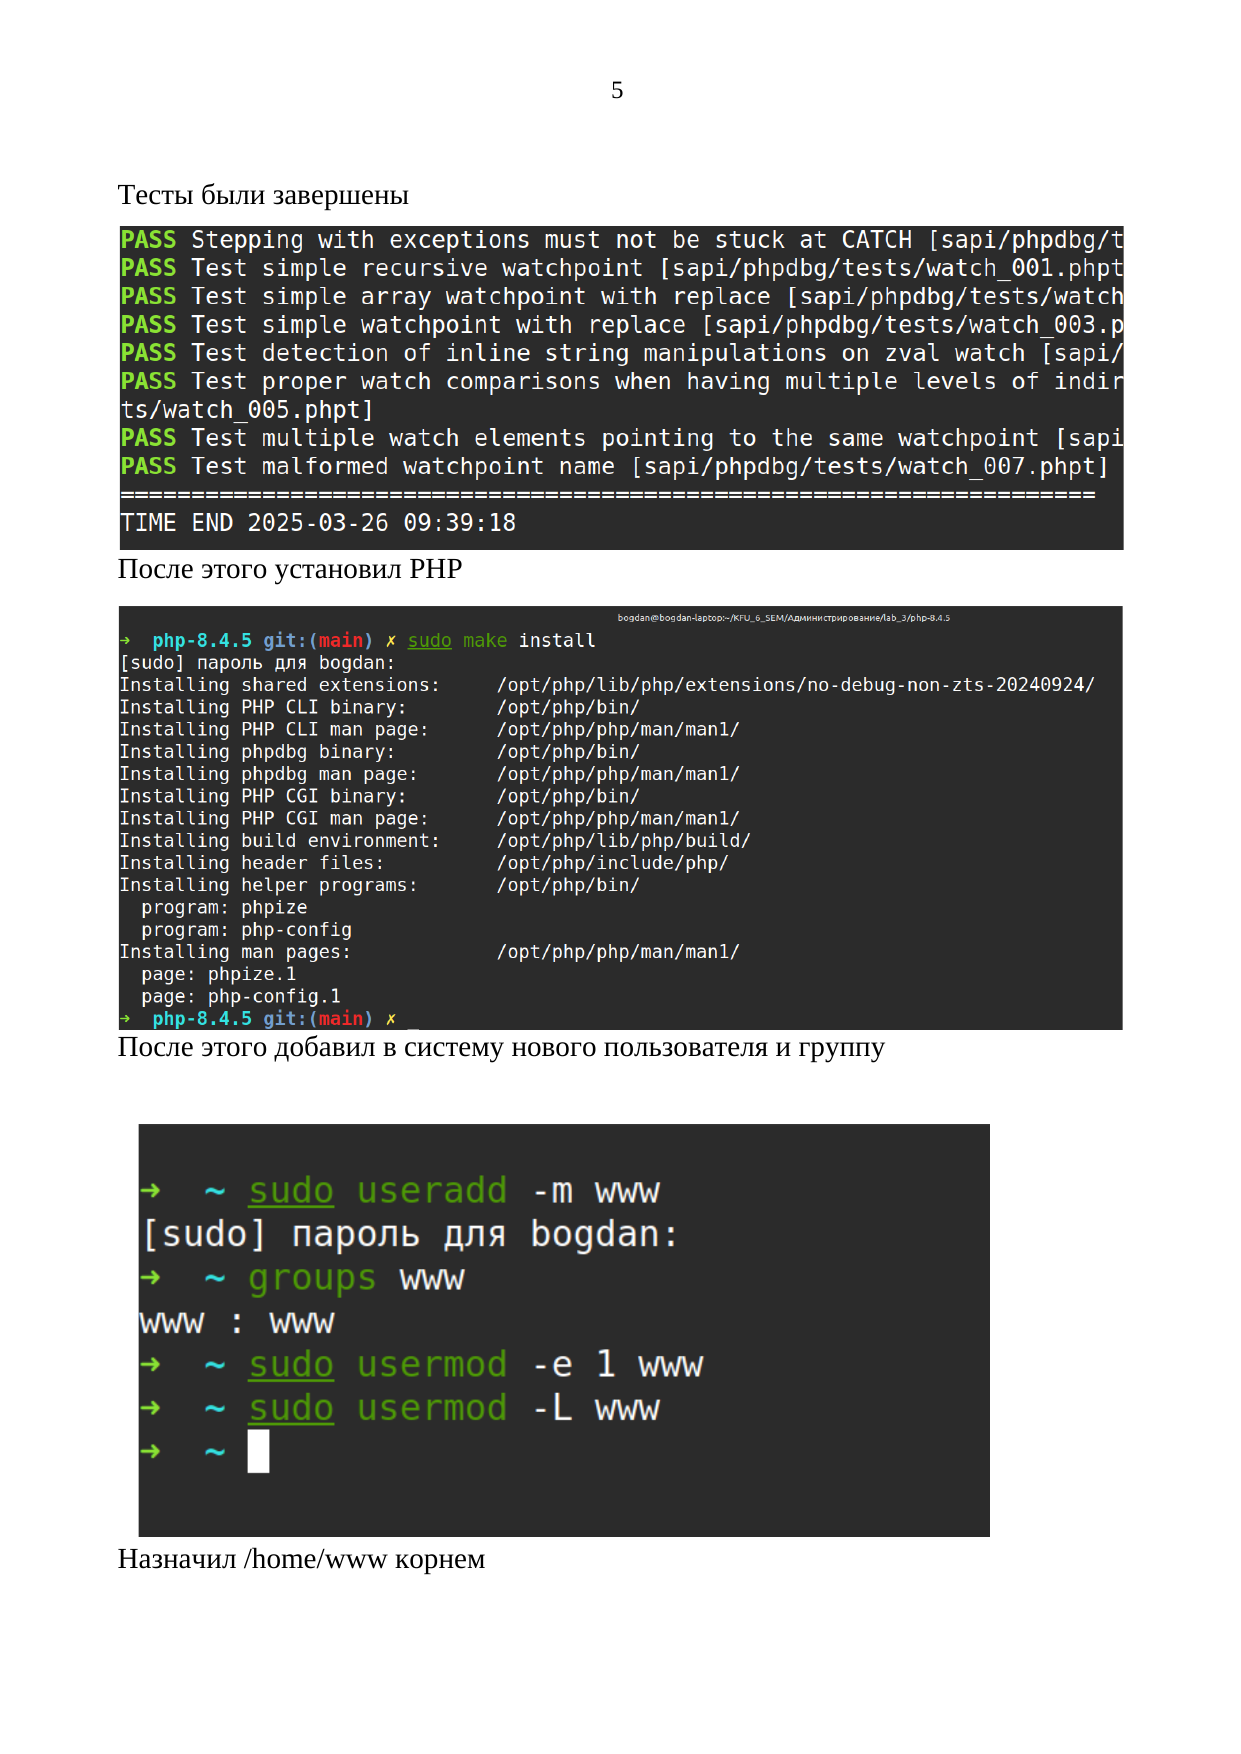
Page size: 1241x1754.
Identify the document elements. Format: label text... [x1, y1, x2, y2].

picture [138, 1124, 990, 1537]
text Тесты были завершены [117, 177, 1122, 211]
text После этого добавил в систему нового пользователя и группу [117, 986, 1122, 1063]
picture [118, 606, 1123, 1030]
text После этого установил PHP [117, 513, 1122, 585]
text Назначил /home/www корнем [117, 1529, 1122, 1575]
picture [119, 226, 1124, 550]
